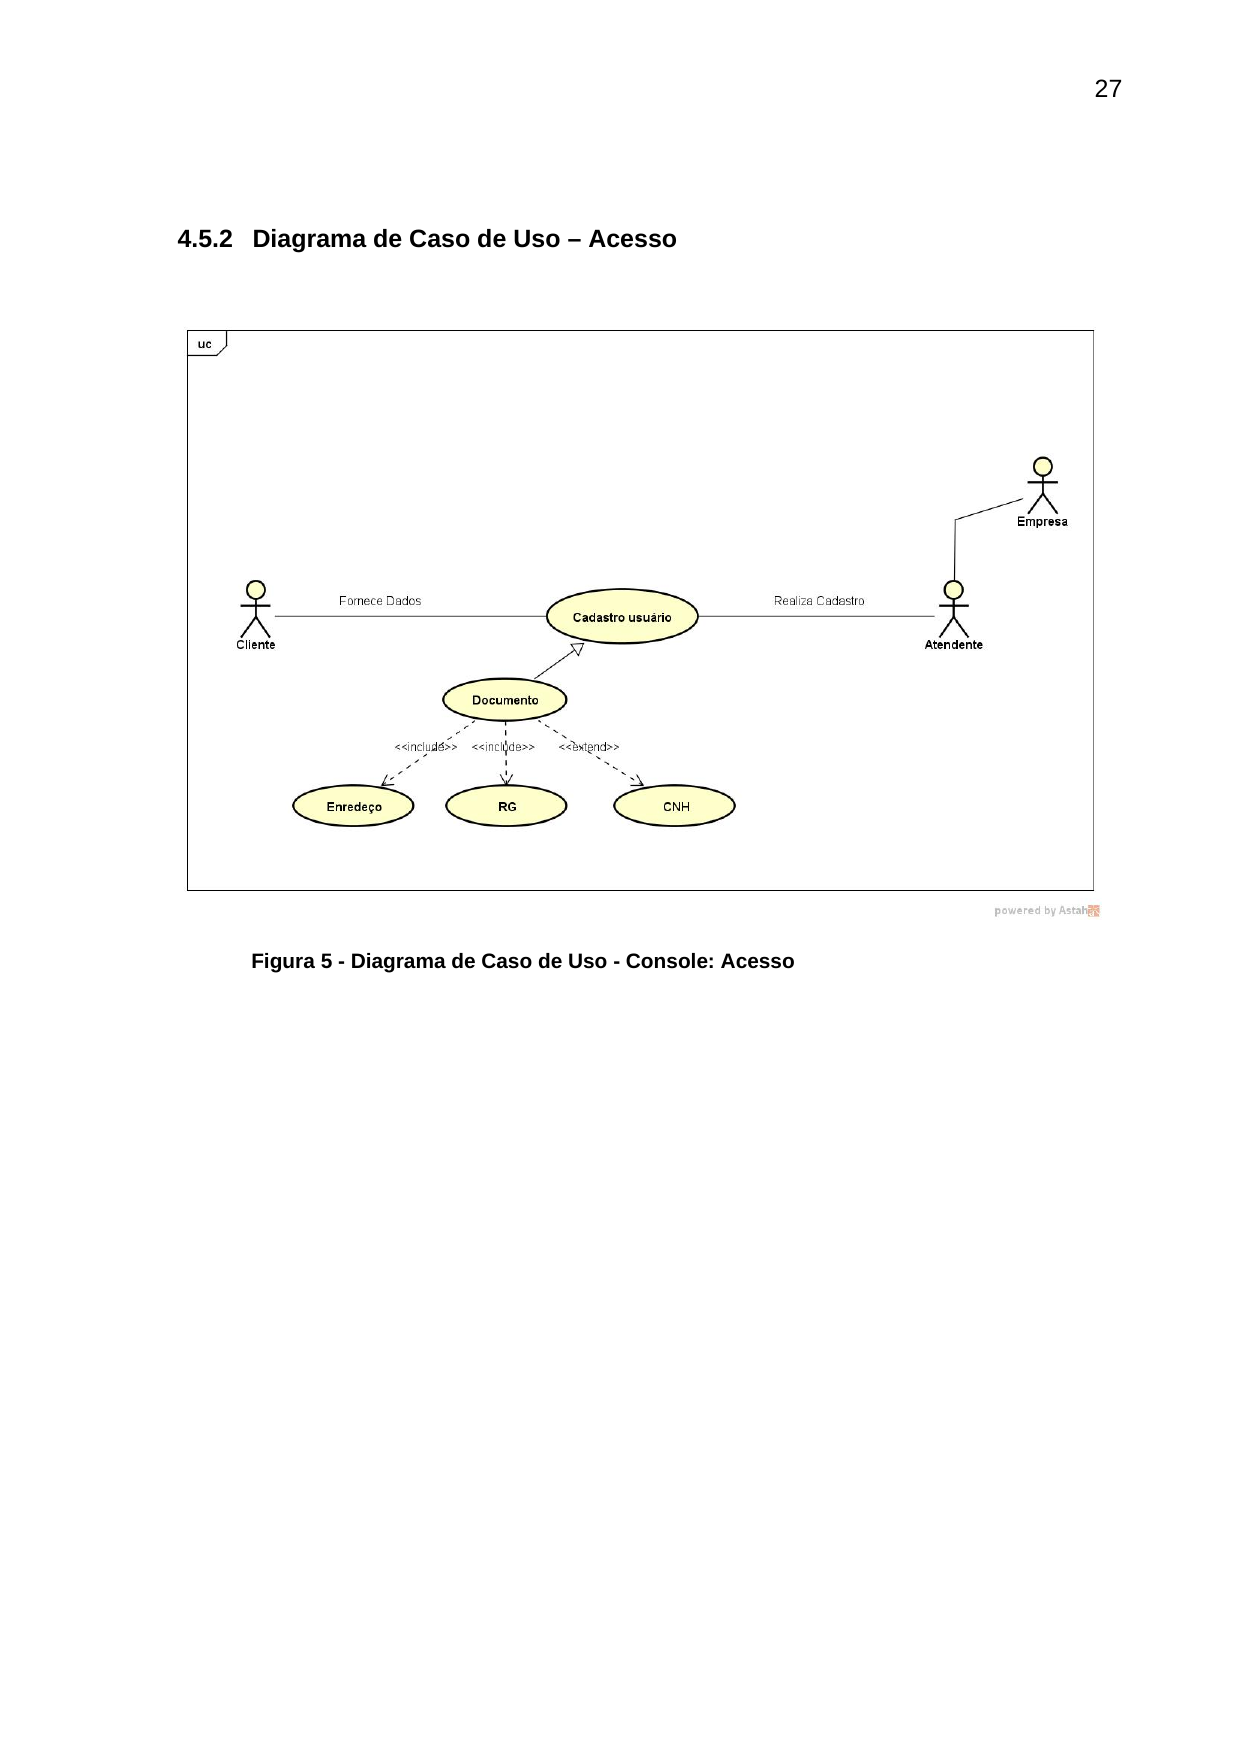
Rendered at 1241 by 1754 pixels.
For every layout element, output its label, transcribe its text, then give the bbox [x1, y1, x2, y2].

picture [177, 321, 1103, 920]
subtitle Diagrama de Caso de Uso – Acesso [177, 224, 1122, 253]
text Figura 5 - Diagrama de Caso de Uso - Console: Acesso [177, 948, 1122, 972]
